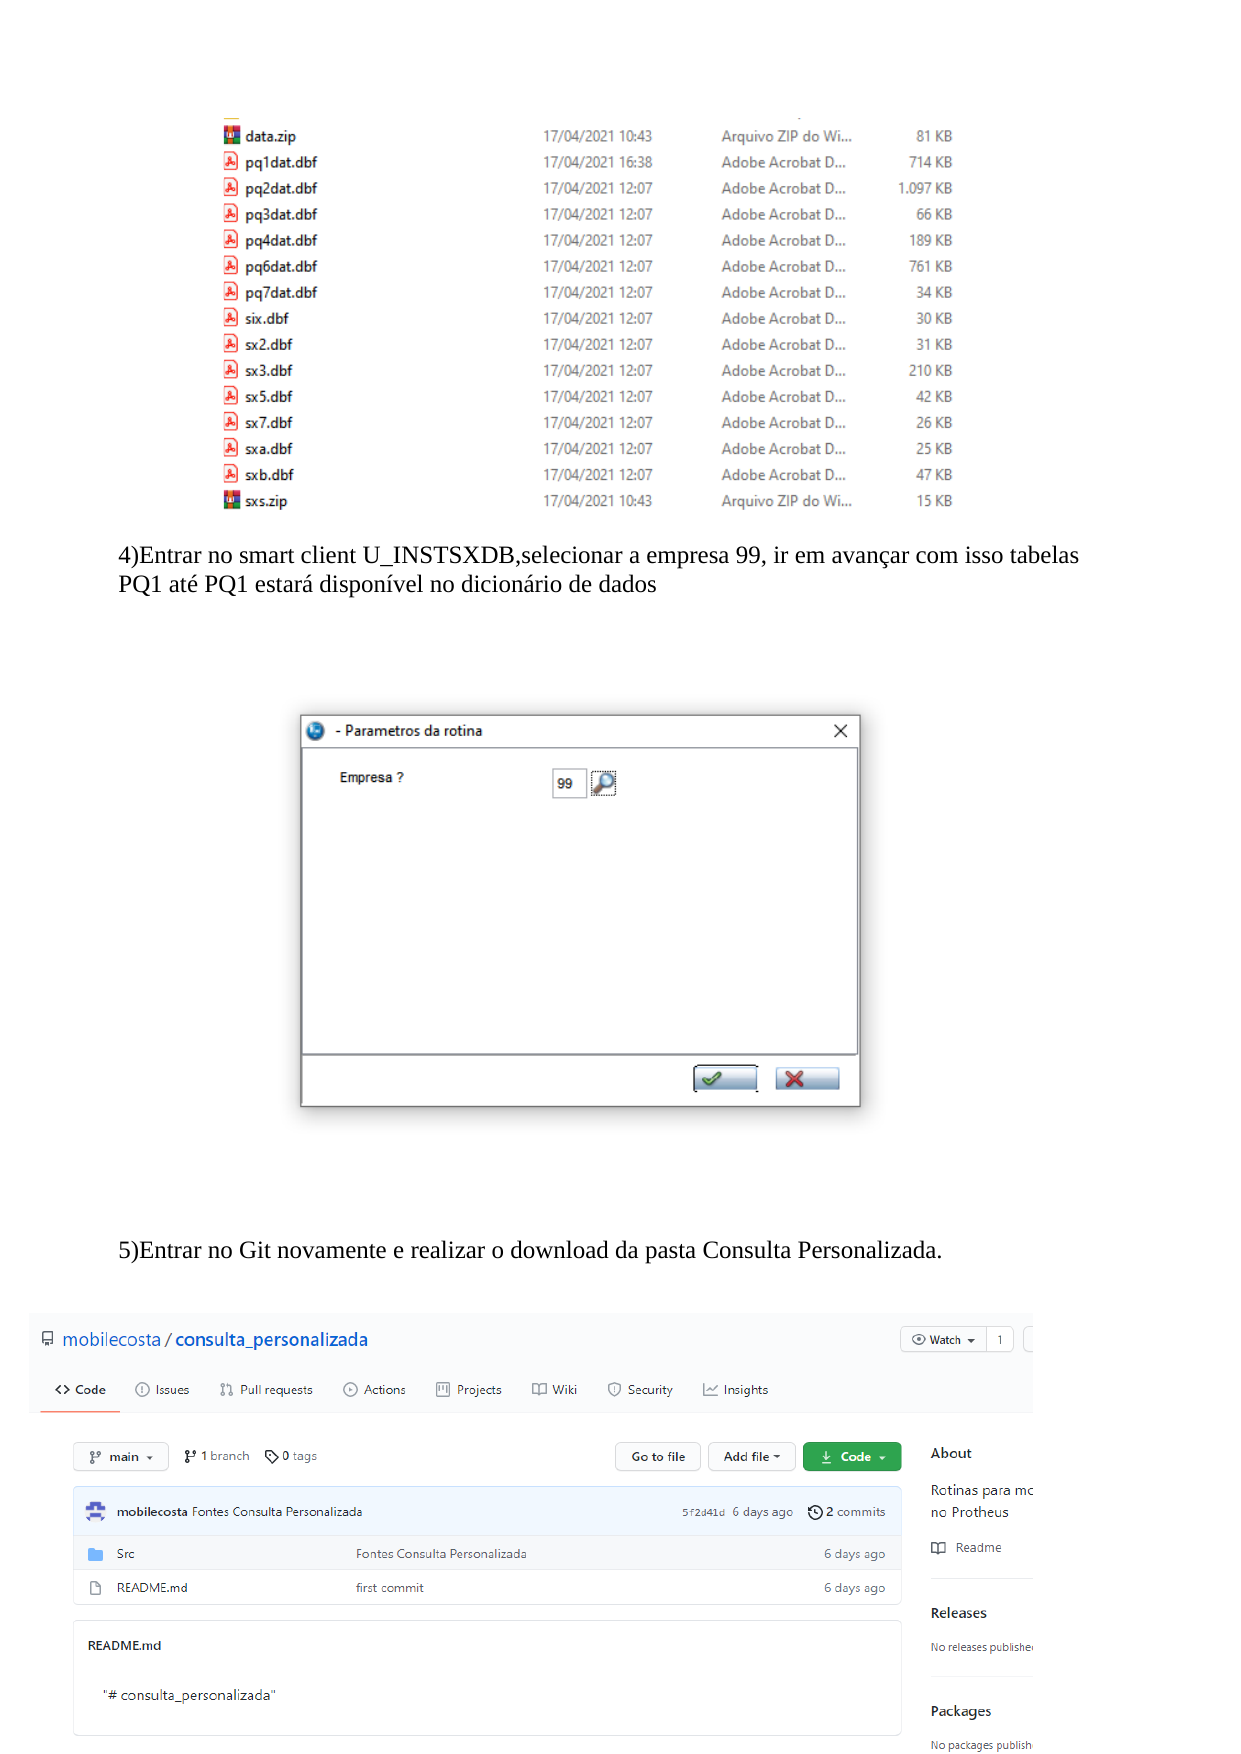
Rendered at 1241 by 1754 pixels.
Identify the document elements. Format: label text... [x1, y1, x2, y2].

text 5)Entrar no Git novamente e realizar o download da pasta Consulta Personalizada. [118, 1236, 1122, 1264]
picture [223, 118, 1017, 541]
picture [118, 626, 1123, 1236]
picture [29, 1313, 1033, 1754]
text 4)Entrar no smart client U_INSTSXDB,selecionar a empresa 99, ir em avançar com isso tabelas PQ1 até PQ1 estará disponível no dicionário de dados [118, 118, 1122, 598]
